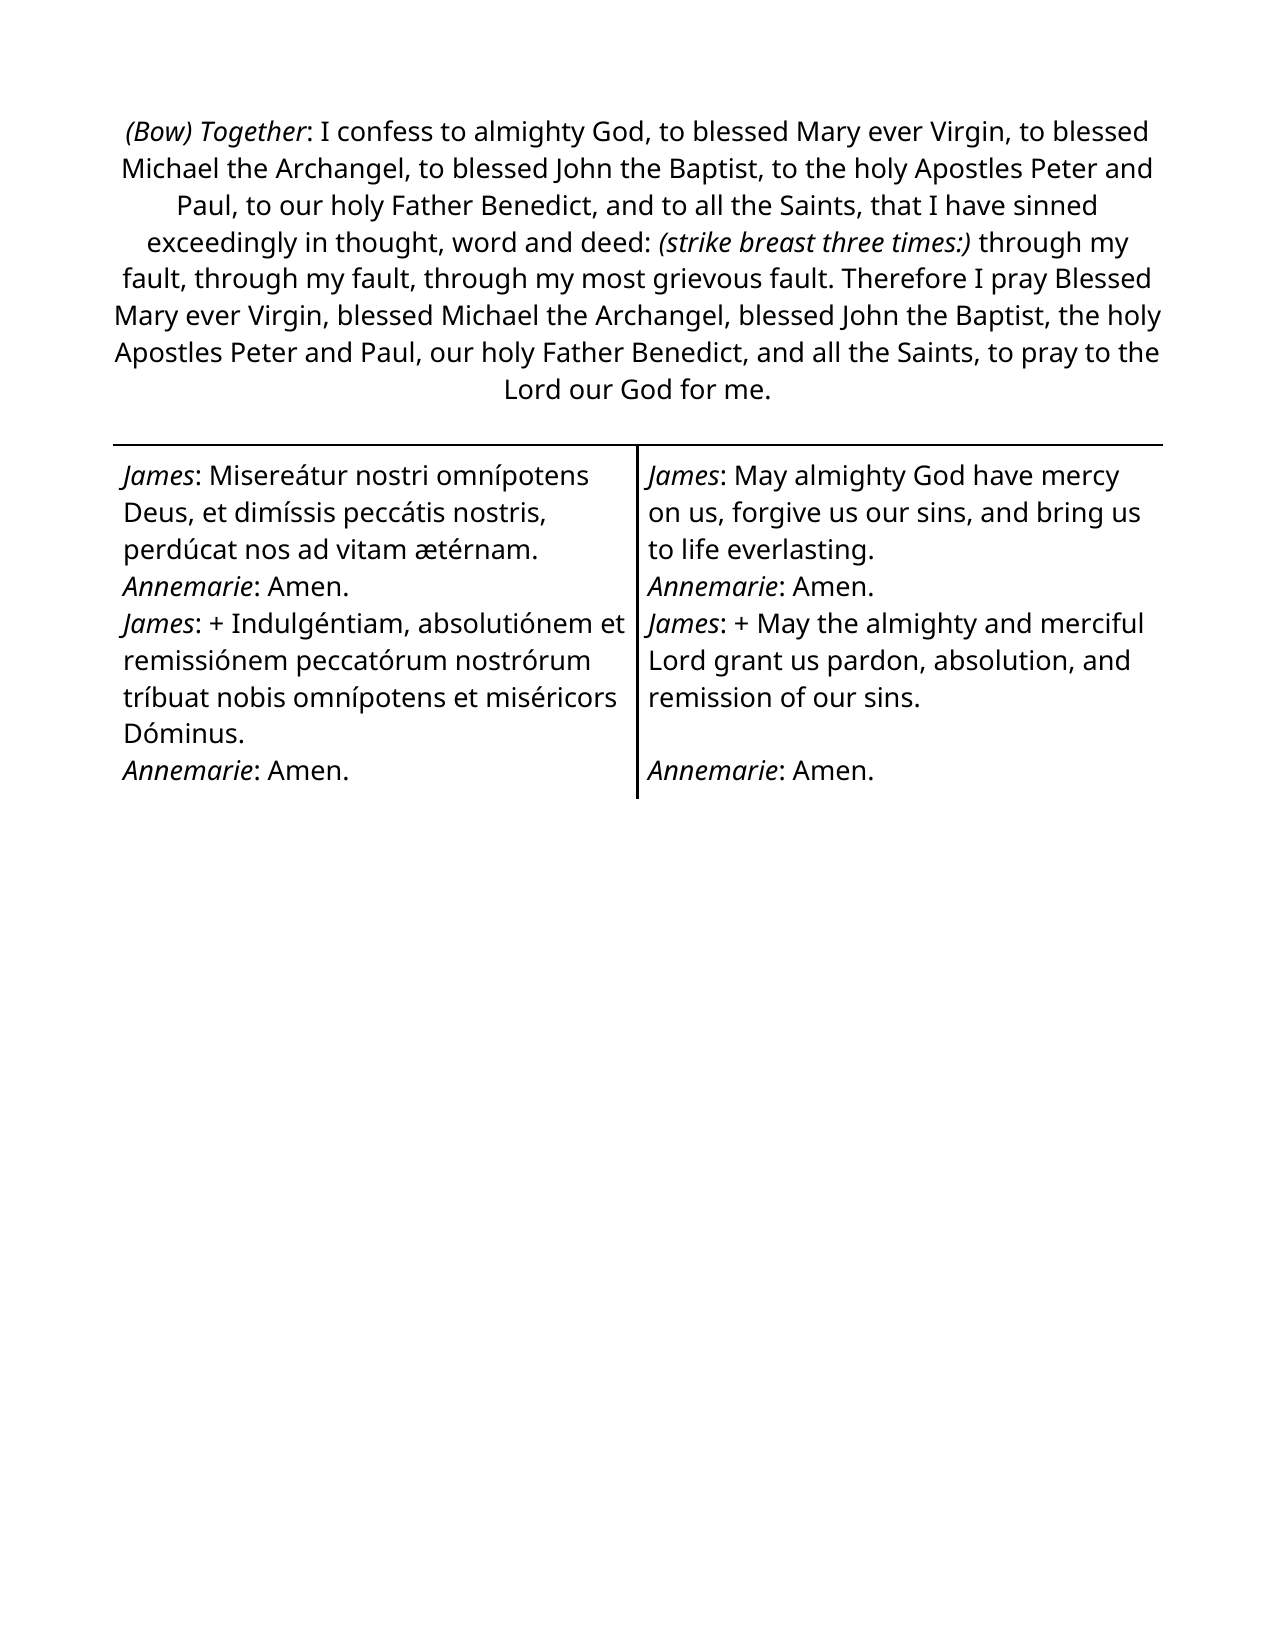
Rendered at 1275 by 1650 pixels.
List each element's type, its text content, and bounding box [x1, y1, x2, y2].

table_header James: May almighty God have mercy on us, forgive us our sins, and bring us to life everlasting. Annemarie: Amen. James: + May the almighty and merciful Lord grant us pardon, absolution, and remission of our sins. Annemarie: Amen. [639, 446, 1162, 799]
table_header James: Misereátur nostri omnípotens Deus, et dimíssis peccátis nostris, perdúcat nos ad vitam ætérnam. Annemarie: Amen. James: + Indulgéntiam, absolutiónem et remissiónem peccatórum nostrórum tríbuat nobis omnípotens et miséricors Dóminus. Annemarie: Amen. [113, 446, 636, 799]
text (Bow) Together: I confess to almighty God, to blessed Mary ever Virgin, to blessed Michael the Archangel, to blessed John the Baptist, to the holy Apostles Peter and Paul, to our holy Father Benedict, and to all the Saints, that I have sinned exceedingly in thought, word and deed: (strike breast three times:) through my fault, through my fault, through my most grievous fault. Therefore I pray Blessed Mary ever Virgin, blessed Michael the Archangel, blessed John the Baptist, the holy Apostles Peter and Paul, our holy Father Benedict, and all the Saints, to pray to the Lord our God for me. [112, 112, 1162, 407]
